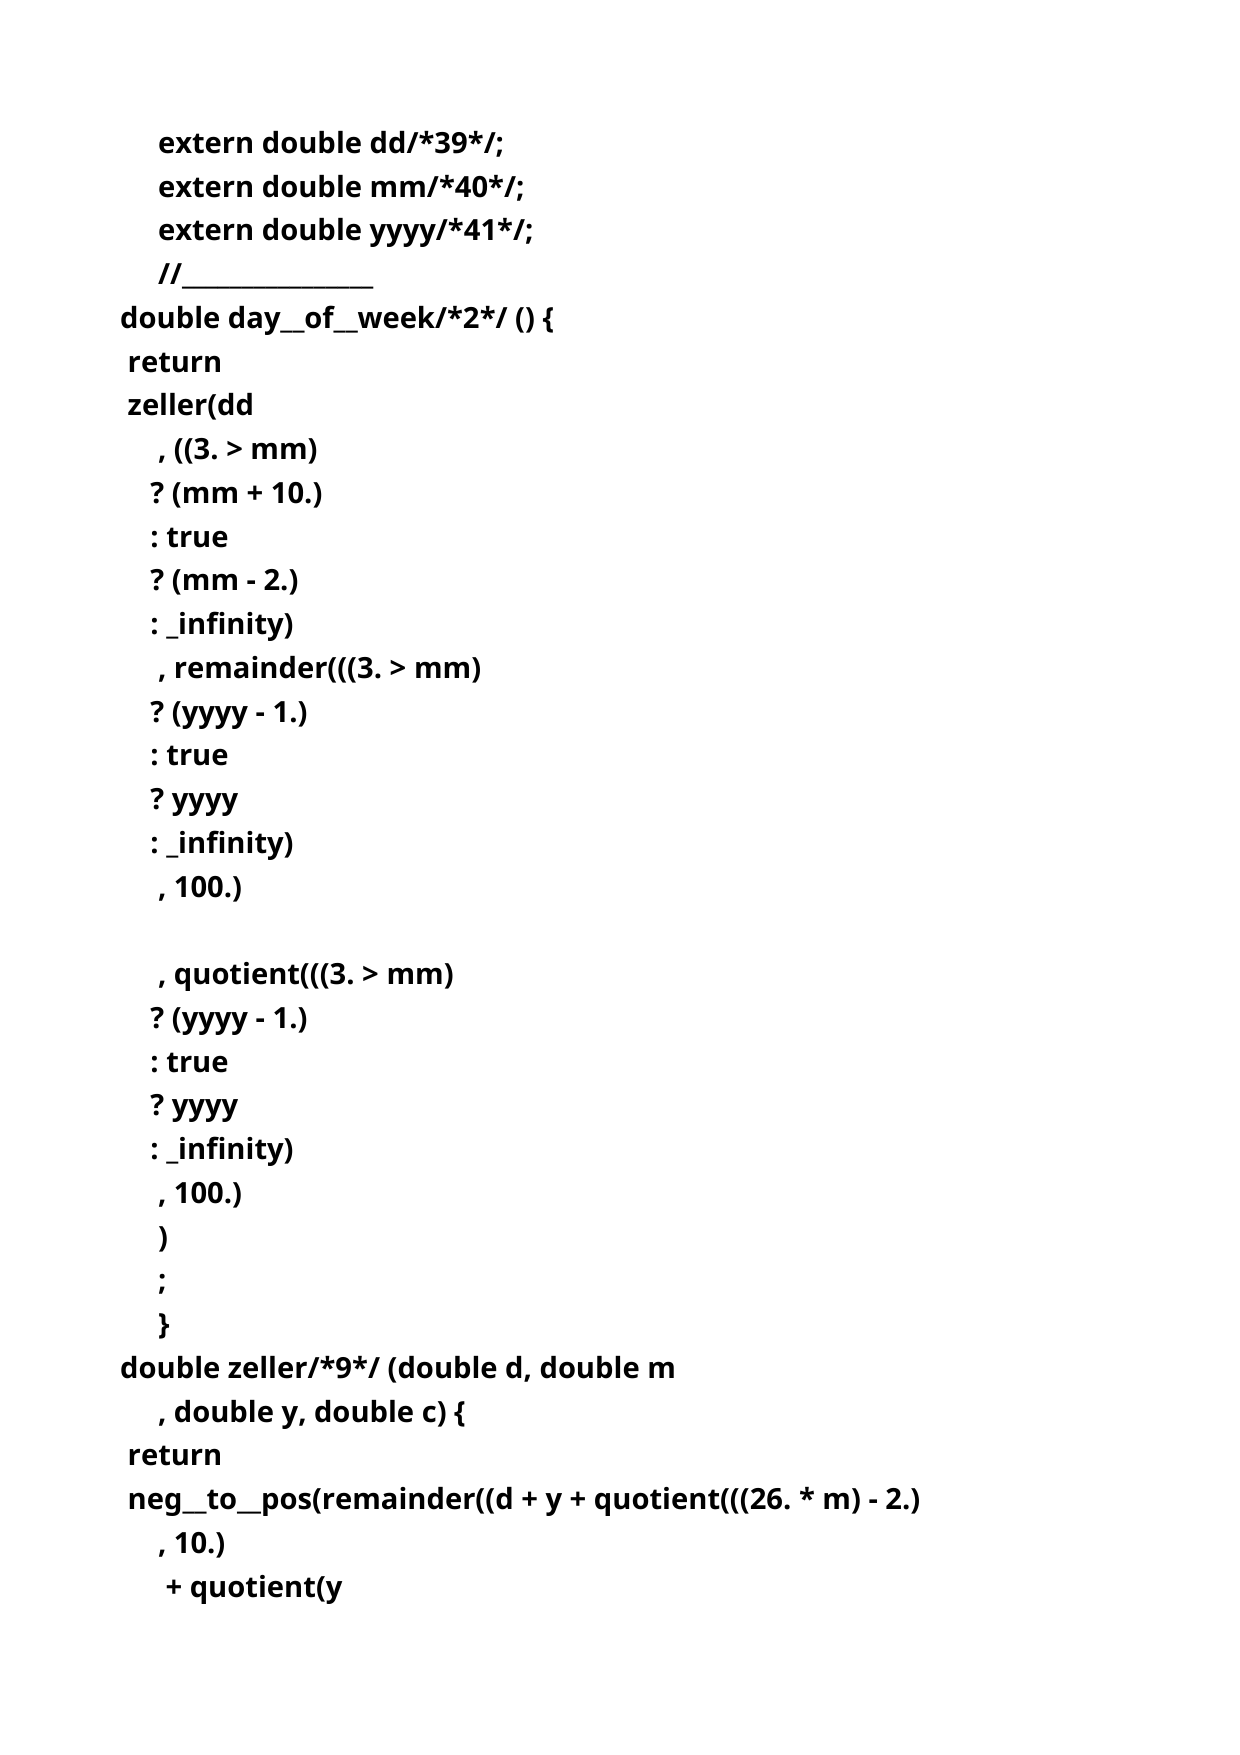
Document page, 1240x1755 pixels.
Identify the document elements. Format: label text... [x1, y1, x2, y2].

text : _infinity) [120, 599, 1119, 643]
text : true [120, 512, 1119, 556]
text ) [120, 1212, 1119, 1256]
text : true [120, 1037, 1119, 1081]
text extern double yyyy/*41*/; [120, 206, 1119, 249]
text //________________ [120, 249, 1119, 293]
text ? yyyy [120, 774, 1119, 818]
text ? (yyyy - 1.) [120, 993, 1119, 1037]
text : _infinity) [120, 818, 1119, 862]
text , 100.) [120, 862, 1119, 906]
text extern double dd/*39*/; [120, 118, 1119, 162]
text ; [120, 1256, 1119, 1299]
text + quotient(y [120, 1562, 1119, 1606]
text : true [120, 731, 1119, 774]
text ? (yyyy - 1.) [120, 687, 1119, 731]
text ? yyyy [120, 1081, 1119, 1124]
text ? (mm - 2.) [120, 556, 1119, 599]
text extern double mm/*40*/; [120, 162, 1119, 206]
text double zeller/*9*/ (double d, double m [120, 1343, 1119, 1387]
text , double y, double c) { [120, 1387, 1119, 1431]
text double day__of__week/*2*/ () { [120, 293, 1119, 337]
text return [120, 337, 1119, 381]
text } [120, 1299, 1119, 1343]
text zeller(dd [120, 381, 1119, 424]
text , quotient(((3. > mm) [120, 949, 1119, 993]
text , remainder(((3. > mm) [120, 643, 1119, 687]
text , 10.) [120, 1518, 1119, 1562]
text : _infinity) [120, 1124, 1119, 1168]
text , ((3. > mm) [120, 424, 1119, 468]
text return [120, 1431, 1119, 1474]
text ? (mm + 10.) [120, 468, 1119, 512]
text , 100.) [120, 1168, 1119, 1212]
text neg__to__pos(remainder((d + y + quotient(((26. * m) - 2.) [120, 1474, 1119, 1518]
